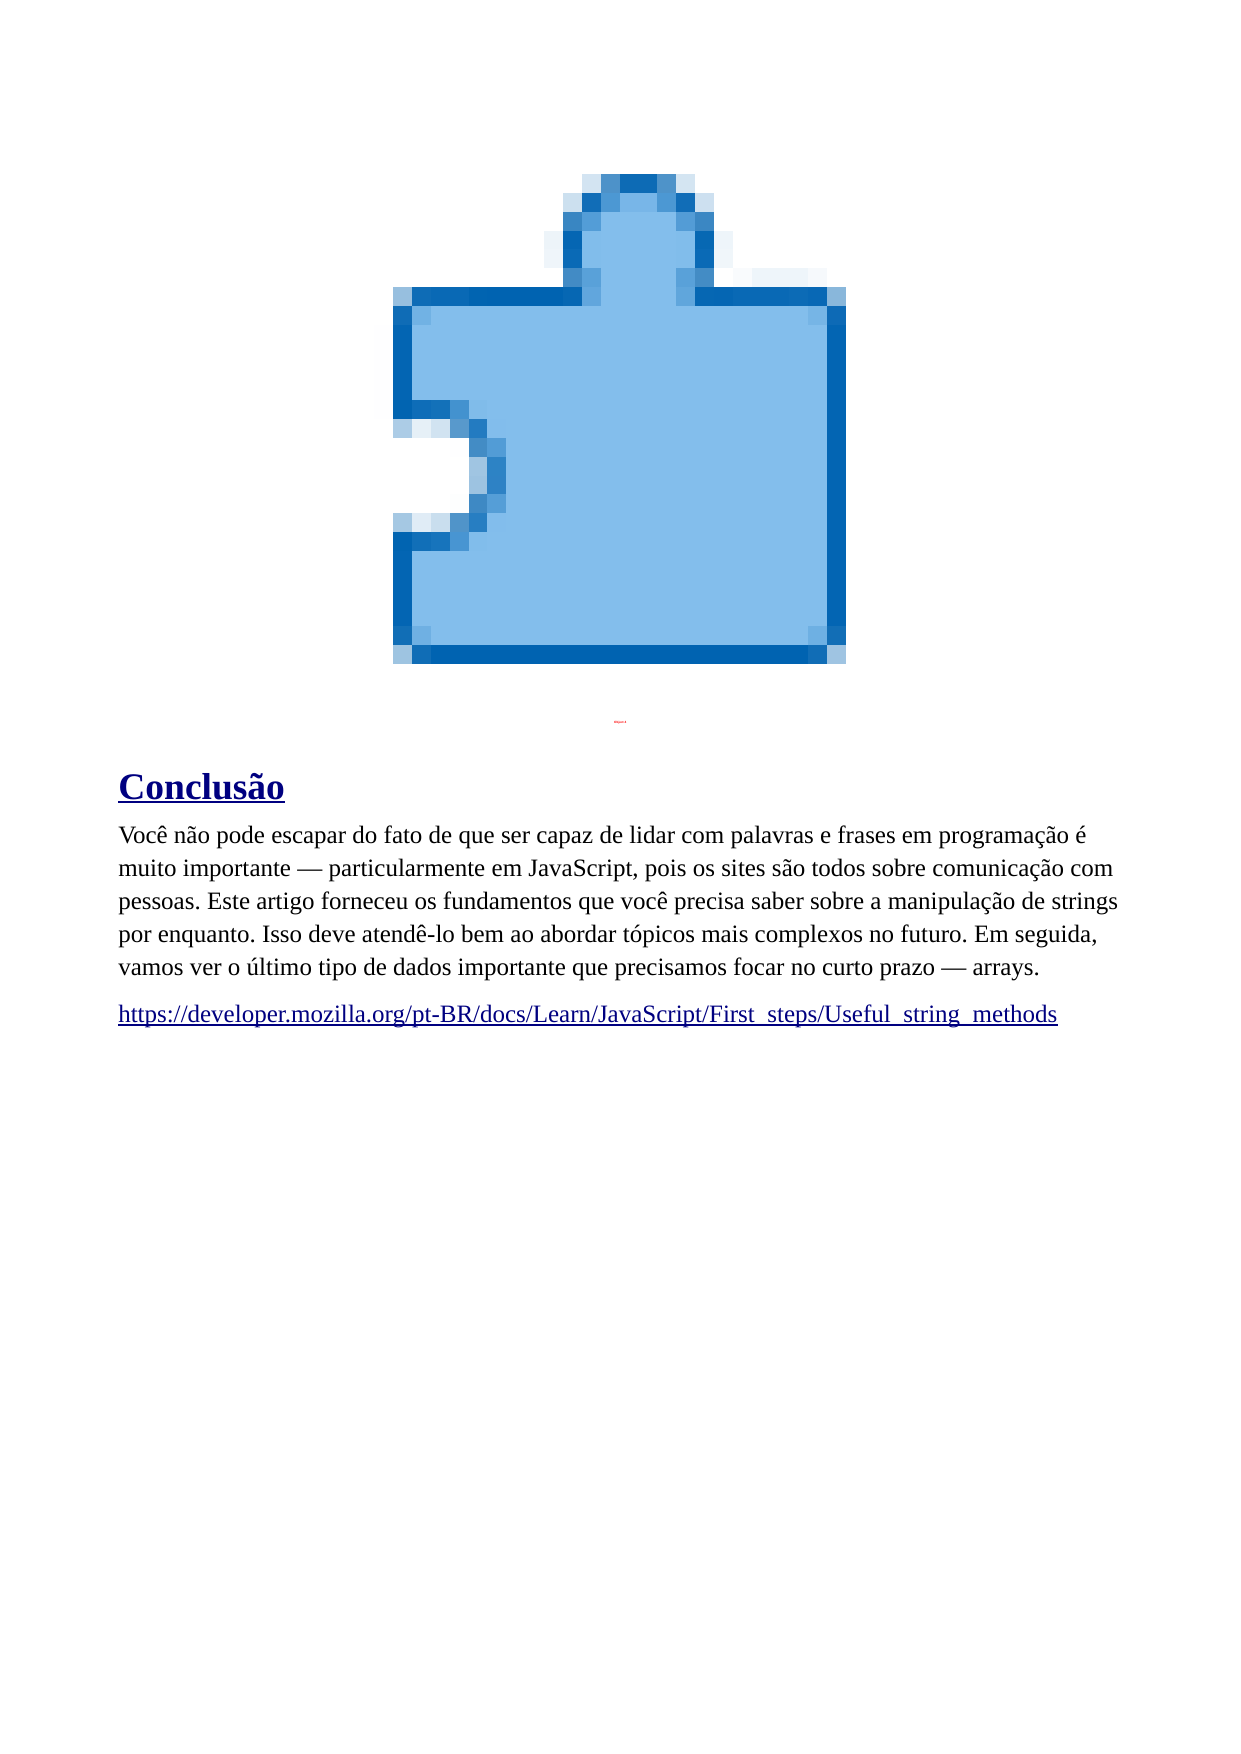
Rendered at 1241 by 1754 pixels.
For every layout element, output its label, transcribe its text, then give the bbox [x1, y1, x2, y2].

text Você não pode escapar do fato de que ser capaz de lidar com palavras e frases em programação é muito importante — particularmente em JavaScript, pois os sites são todos sobre comunicação com pessoas. Este artigo forneceu os fundamentos que você precisa saber sobre a manipulação de strings por enquanto. Isso deve atendê-lo bem ao abordar tópicos mais complexos no futuro. Em seguida, vamos ver o último tipo de dados importante que precisamos focar no curto prazo — arrays. [118, 820, 1122, 981]
subtitle Conclusão [118, 764, 1122, 807]
text https://developer.mozilla.org/pt-BR/docs/Learn/JavaScript/First_steps/Useful_string_methods [118, 999, 1122, 1028]
